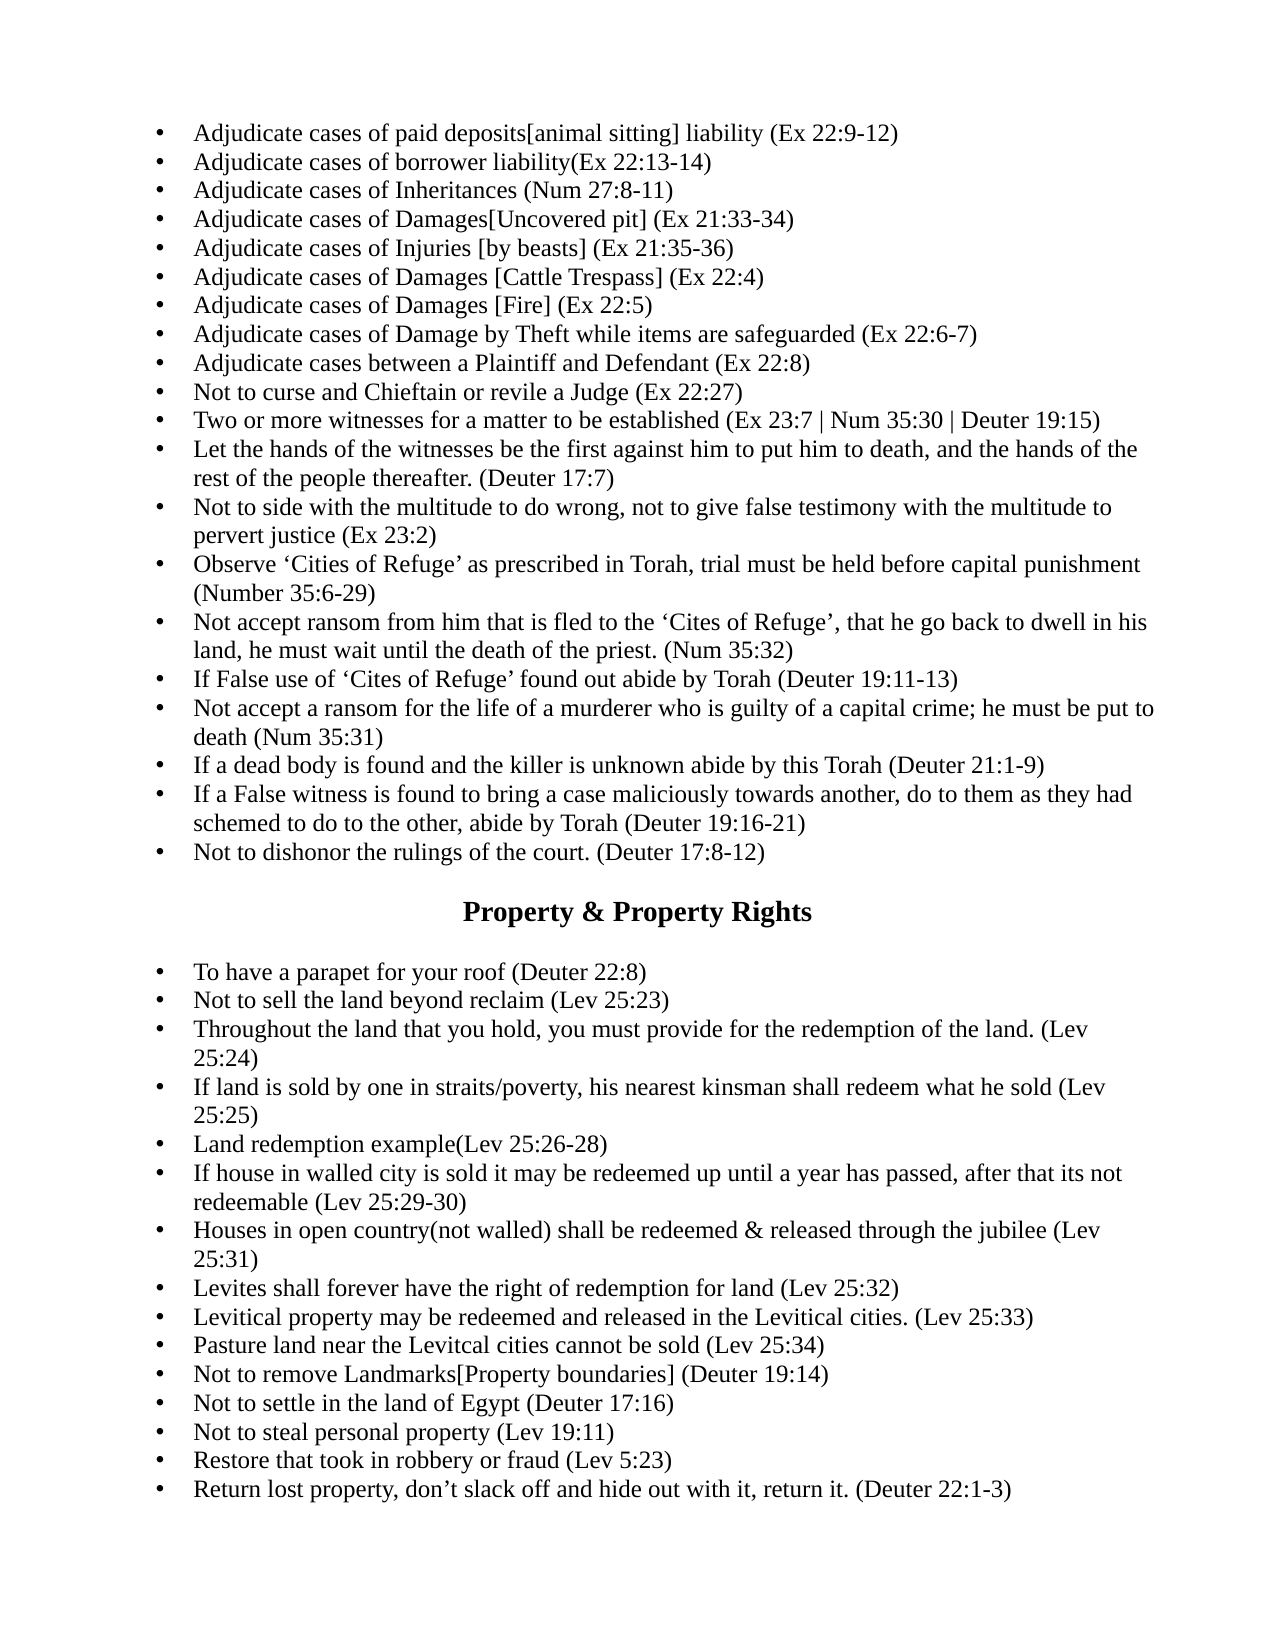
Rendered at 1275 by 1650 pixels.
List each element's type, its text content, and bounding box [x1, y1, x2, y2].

list To have a parapet for your roof (Deuter 22:8) [156, 957, 1157, 985]
list Throughout the land that you hold, you must provide for the redemption of the land. (Lev 25:24) [156, 1014, 1157, 1072]
list If house in walled city is sold it may be redeemed up until a year has passed, after that its not redeemable (Lev 25:29-30) [156, 1158, 1157, 1215]
list Adjudicate cases of Damages[Uncovered pit] (Ex 21:33-34) [156, 204, 1157, 233]
list Not to remove Landmarks[Property boundaries] (Deuter 19:14) [156, 1359, 1157, 1388]
list Houses in open country(not walled) shall be redeemed & released through the jubilee (Lev 25:31) [156, 1215, 1157, 1273]
list Adjudicate cases of paid deposits[animal sitting] liability (Ex 22:9-12) [156, 118, 1157, 147]
list Adjudicate cases of Damage by Theft while items are safeguarded (Ex 22:6-7) [156, 319, 1157, 348]
list If False use of ‘Cites of Refuge’ found out abide by Torah (Deuter 19:11-13) [156, 664, 1157, 693]
list Levites shall forever have the right of redemption for land (Lev 25:32) [156, 1273, 1157, 1302]
list If land is sold by one in straits/poverty, his nearest kinsman shall redeem what he sold (Lev 25:25) [156, 1072, 1157, 1129]
list Adjudicate cases between a Plaintiff and Defendant (Ex 22:8) [156, 348, 1157, 377]
list Pasture land near the Levitcal cities cannot be sold (Lev 25:34) [156, 1330, 1157, 1359]
list Let the hands of the witnesses be the first against him to put him to death, and the hands of the rest of the people thereafter. (Deuter 17:7) [156, 434, 1157, 492]
list Not to side with the multitude to do wrong, not to give false testimony with the multitude to pervert justice (Ex 23:2) [156, 492, 1157, 549]
list Adjudicate cases of Inheritances (Num 27:8-11) [156, 176, 1157, 204]
list Not to sell the land beyond reclaim (Lev 25:23) [156, 985, 1157, 1014]
list If a dead body is found and the killer is unknown abide by this Torah (Deuter 21:1-9) [156, 751, 1157, 779]
list Restore that took in robbery or fraud (Lev 5:23) [156, 1445, 1157, 1474]
list Adjudicate cases of Injuries [by beasts] (Ex 21:35-36) [156, 233, 1157, 262]
list Land redemption example(Lev 25:26-28) [156, 1129, 1157, 1158]
list Adjudicate cases of Damages [Fire] (Ex 22:5) [156, 291, 1157, 319]
list If a False witness is found to bring a case maliciously towards another, do to them as they had schemed to do to the other, abide by Torah (Deuter 19:16-21) [156, 779, 1157, 837]
list Adjudicate cases of borrower liability(Ex 22:13-14) [156, 147, 1157, 176]
list Not to settle in the land of Egypt (Deuter 17:16) [156, 1388, 1157, 1417]
list Not to dishonor the rulings of the court. (Deuter 17:8-12) [156, 837, 1157, 866]
text Property & Property Rights [118, 894, 1157, 928]
list Not accept a ransom for the life of a murderer who is guilty of a capital crime; he must be put to death (Num 35:31) [156, 693, 1157, 751]
list Not to steal personal property (Lev 19:11) [156, 1417, 1157, 1445]
list Return lost property, don’t slack off and hide out with it, return it. (Deuter 22:1-3) [156, 1474, 1157, 1503]
list Observe ‘Cities of Refuge’ as prescribed in Torah, trial must be held before capital punishment (Number 35:6-29) [156, 549, 1157, 607]
list Adjudicate cases of Damages [Cattle Trespass] (Ex 22:4) [156, 262, 1157, 291]
list Not to curse and Chieftain or revile a Judge (Ex 22:27) [156, 377, 1157, 406]
list Levitical property may be redeemed and released in the Levitical cities. (Lev 25:33) [156, 1302, 1157, 1330]
list Two or more witnesses for a matter to be established (Ex 23:7 | Num 35:30 | Deuter 19:15) [156, 406, 1157, 434]
list Not accept ransom from him that is fled to the ‘Cites of Refuge’, that he go back to dwell in his land, he must wait until the death of the priest. (Num 35:32) [156, 607, 1157, 664]
